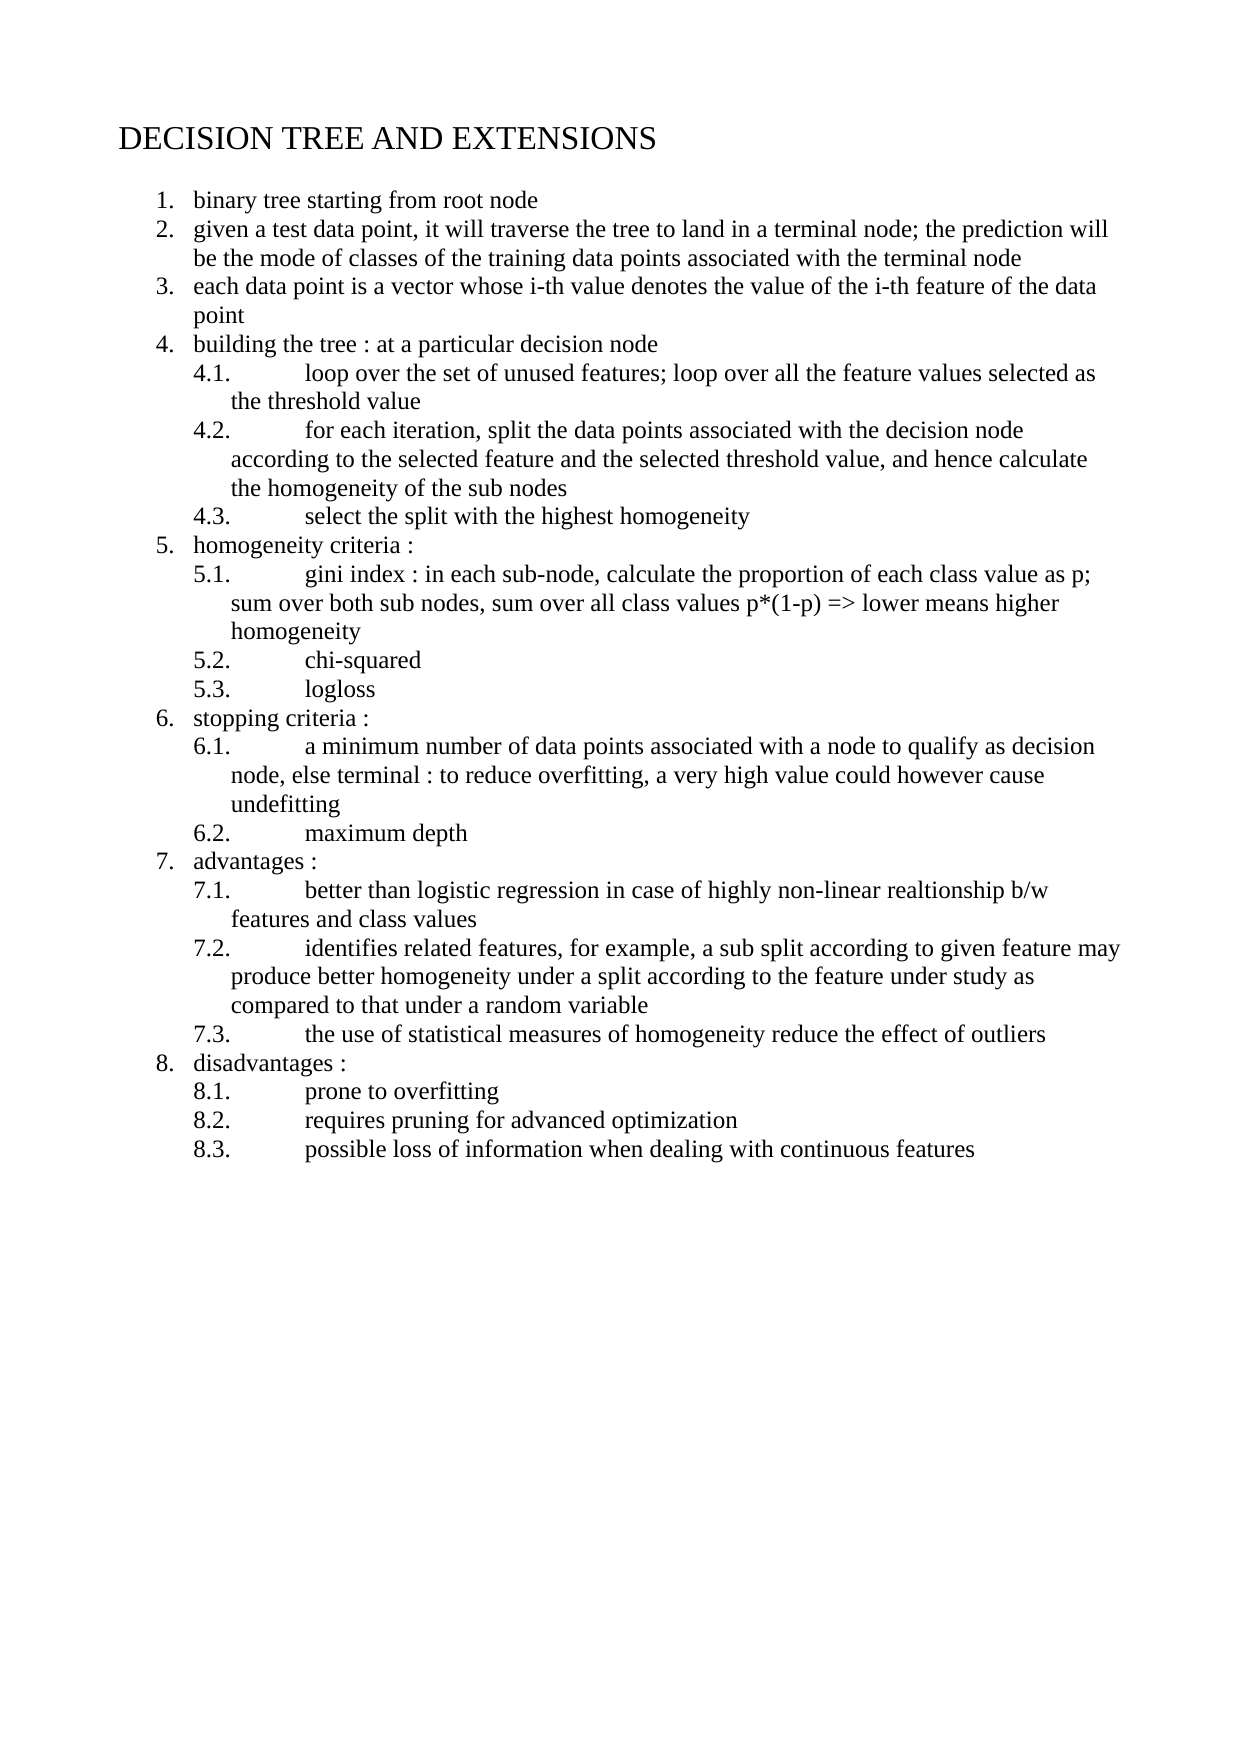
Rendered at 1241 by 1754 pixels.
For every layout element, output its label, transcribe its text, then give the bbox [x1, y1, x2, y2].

list binary tree starting from root node [156, 185, 1122, 214]
list loop over the set of unused features; loop over all the feature values selected as the threshold value [193, 358, 1122, 415]
list select the split with the highest homogeneity [193, 501, 1122, 530]
list logloss [193, 674, 1122, 703]
list identifies related features, for example, a sub split according to given feature may produce better homogeneity under a split according to the feature under study as compared to that under a random variable [193, 933, 1122, 1019]
list disadvantages : [156, 1048, 1122, 1076]
text DECISION TREE AND EXTENSIONS [118, 118, 1122, 156]
list for each iteration, split the data points associated with the decision node according to the selected feature and the selected threshold value, and hence calculate the homogeneity of the sub nodes [193, 415, 1122, 501]
list advantages : [156, 846, 1122, 875]
list homogeneity criteria : [156, 530, 1122, 559]
list the use of statistical measures of homogeneity reduce the effect of outliers [193, 1019, 1122, 1048]
list building the tree : at a particular decision node [156, 329, 1122, 358]
list better than logistic regression in case of highly non-linear realtionship b/w features and class values [193, 875, 1122, 933]
list given a test data point, it will traverse the tree to land in a terminal node; the prediction will be the mode of classes of the training data points associated with the terminal node [156, 214, 1122, 271]
list chi-squared [193, 645, 1122, 674]
list requires pruning for advanced optimization [193, 1105, 1122, 1134]
list maximum depth [193, 818, 1122, 846]
list each data point is a vector whose i-th value denotes the value of the i-th feature of the data point [156, 271, 1122, 329]
list stopping criteria : [156, 703, 1122, 731]
list a minimum number of data points associated with a node to qualify as decision node, else terminal : to reduce overfitting, a very high value could however cause undefitting [193, 731, 1122, 818]
list prone to overfitting [193, 1076, 1122, 1105]
list gini index : in each sub-node, calculate the proportion of each class value as p; sum over both sub nodes, sum over all class values p*(1-p) => lower means higher homogeneity [193, 559, 1122, 645]
list possible loss of information when dealing with continuous features [193, 1134, 1122, 1163]
